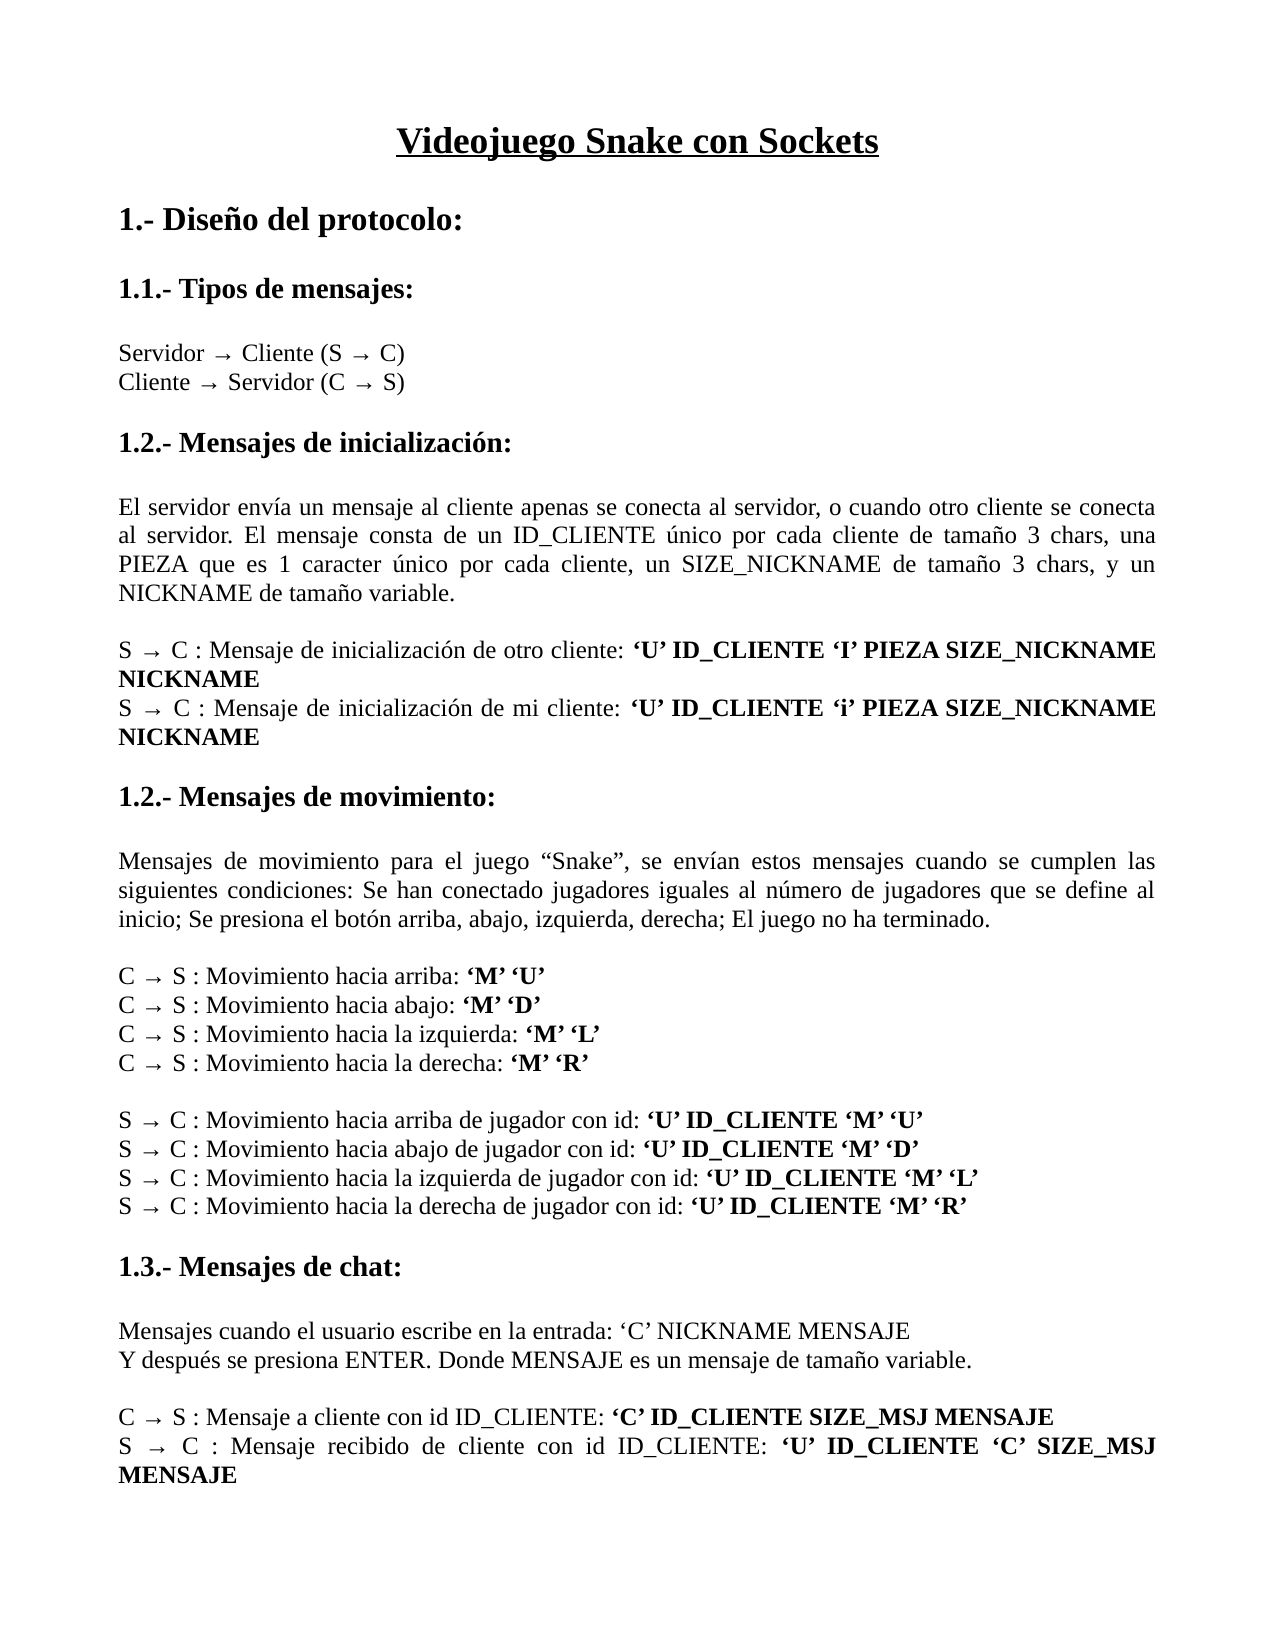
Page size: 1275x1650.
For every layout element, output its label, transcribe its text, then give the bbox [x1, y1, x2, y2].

text S → C : Movimiento hacia arriba de jugador con id: ‘U’ ID_CLIENTE ‘M’ ‘U’ [118, 1105, 1157, 1134]
text 1.3.- Mensajes de chat: [118, 1249, 1157, 1282]
text S → C : Mensaje de inicialización de otro cliente: ‘U’ ID_CLIENTE ‘I’ PIEZA SIZE_NICKNAME NICKNAME [118, 636, 1157, 693]
text El servidor envía un mensaje al cliente apenas se conecta al servidor, o cuando otro cliente se conecta al servidor. El mensaje consta de un ID_CLIENTE único por cada cliente de tamaño 3 chars, una PIEZA que es 1 caracter único por cada cliente, un SIZE_NICKNAME de tamaño 3 chars, y un NICKNAME de tamaño variable. [118, 492, 1157, 607]
text Cliente → Servidor (C → S) [118, 367, 1157, 396]
text Servidor → Cliente (S → C) [118, 338, 1157, 367]
text 1.2.- Mensajes de inicialización: [118, 425, 1157, 458]
text S → C : Movimiento hacia la derecha de jugador con id: ‘U’ ID_CLIENTE ‘M’ ‘R’ [118, 1191, 1157, 1220]
text Mensajes de movimiento para el juego “Snake”, se envían estos mensajes cuando se cumplen las siguientes condiciones: Se han conectado jugadores iguales al número de jugadores que se define al inicio; Se presiona el botón arriba, abajo, izquierda, derecha; El juego no ha terminado. [118, 846, 1157, 933]
text 1.2.- Mensajes de movimiento: [118, 779, 1157, 813]
text 1.1.- Tipos de mensajes: [118, 271, 1157, 305]
text Y después se presiona ENTER. Donde MENSAJE es un mensaje de tamaño variable. [118, 1345, 1157, 1373]
text Mensajes cuando el usuario escribe en la entrada: ‘C’ NICKNAME MENSAJE [118, 1316, 1157, 1345]
text Videojuego Snake con Sockets [118, 118, 1157, 161]
text C → S : Movimiento hacia la izquierda: ‘M’ ‘L’ [118, 1019, 1157, 1048]
text C → S : Movimiento hacia abajo: ‘M’ ‘D’ [118, 990, 1157, 1019]
text C → S : Movimiento hacia la derecha: ‘M’ ‘R’ [118, 1048, 1157, 1076]
text C → S : Mensaje a cliente con id ID_CLIENTE: ‘C’ ID_CLIENTE SIZE_MSJ MENSAJE [118, 1402, 1157, 1431]
text C → S : Movimiento hacia arriba: ‘M’ ‘U’ [118, 961, 1157, 990]
text S → C : Movimiento hacia abajo de jugador con id: ‘U’ ID_CLIENTE ‘M’ ‘D’ [118, 1134, 1157, 1163]
text S → C : Mensaje de inicialización de mi cliente: ‘U’ ID_CLIENTE ‘i’ PIEZA SIZE_NICKNAME NICKNAME [118, 693, 1157, 751]
text S → C : Mensaje recibido de cliente con id ID_CLIENTE: ‘U’ ID_CLIENTE ‘C’ SIZE_MSJ MENSAJE [118, 1431, 1157, 1488]
text S → C : Movimiento hacia la izquierda de jugador con id: ‘U’ ID_CLIENTE ‘M’ ‘L’ [118, 1163, 1157, 1191]
text 1.- Diseño del protocolo: [118, 199, 1157, 238]
